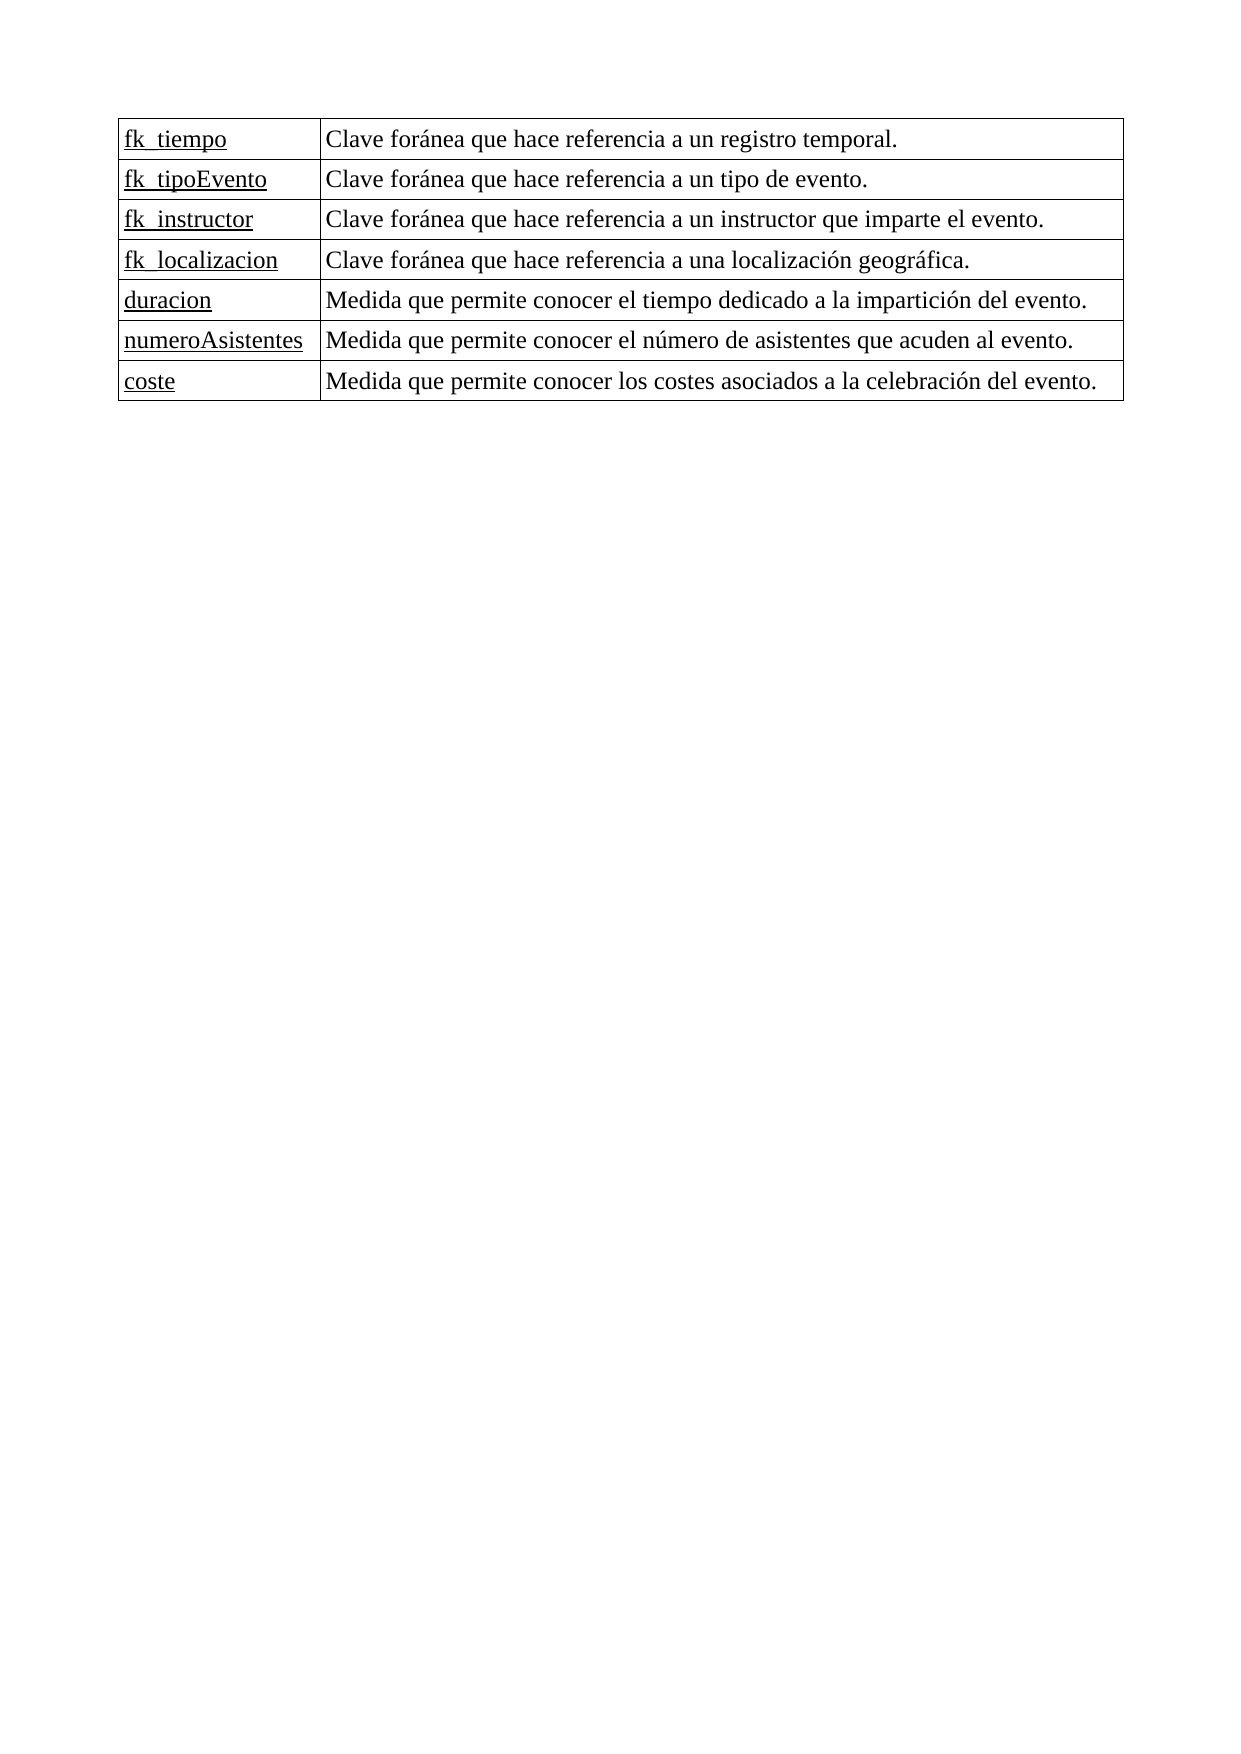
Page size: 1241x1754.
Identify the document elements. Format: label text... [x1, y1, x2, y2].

table_cell Medida que permite conocer el tiempo dedicado a la impartición del evento. [321, 280, 1123, 320]
table_cell Medida que permite conocer el número de asistentes que acuden al evento. [321, 321, 1123, 360]
table_cell numeroAsistentes [119, 321, 320, 360]
table_cell fk_localizacion [119, 240, 320, 279]
table_cell duracion [119, 280, 320, 320]
table_cell fk_tipoEvento [119, 160, 320, 199]
table_cell fk_tiempo [119, 119, 320, 158]
table_cell fk_instructor [119, 200, 320, 239]
table_cell Clave foránea que hace referencia a un registro temporal. [321, 119, 1123, 158]
table_cell Clave foránea que hace referencia a un instructor que imparte el evento. [321, 200, 1123, 239]
table_cell Clave foránea que hace referencia a una localización geográfica. [321, 240, 1123, 279]
table_cell Clave foránea que hace referencia a un tipo de evento. [321, 160, 1123, 199]
table_cell coste [119, 361, 320, 400]
table_cell Medida que permite conocer los costes asociados a la celebración del evento. [321, 361, 1123, 400]
